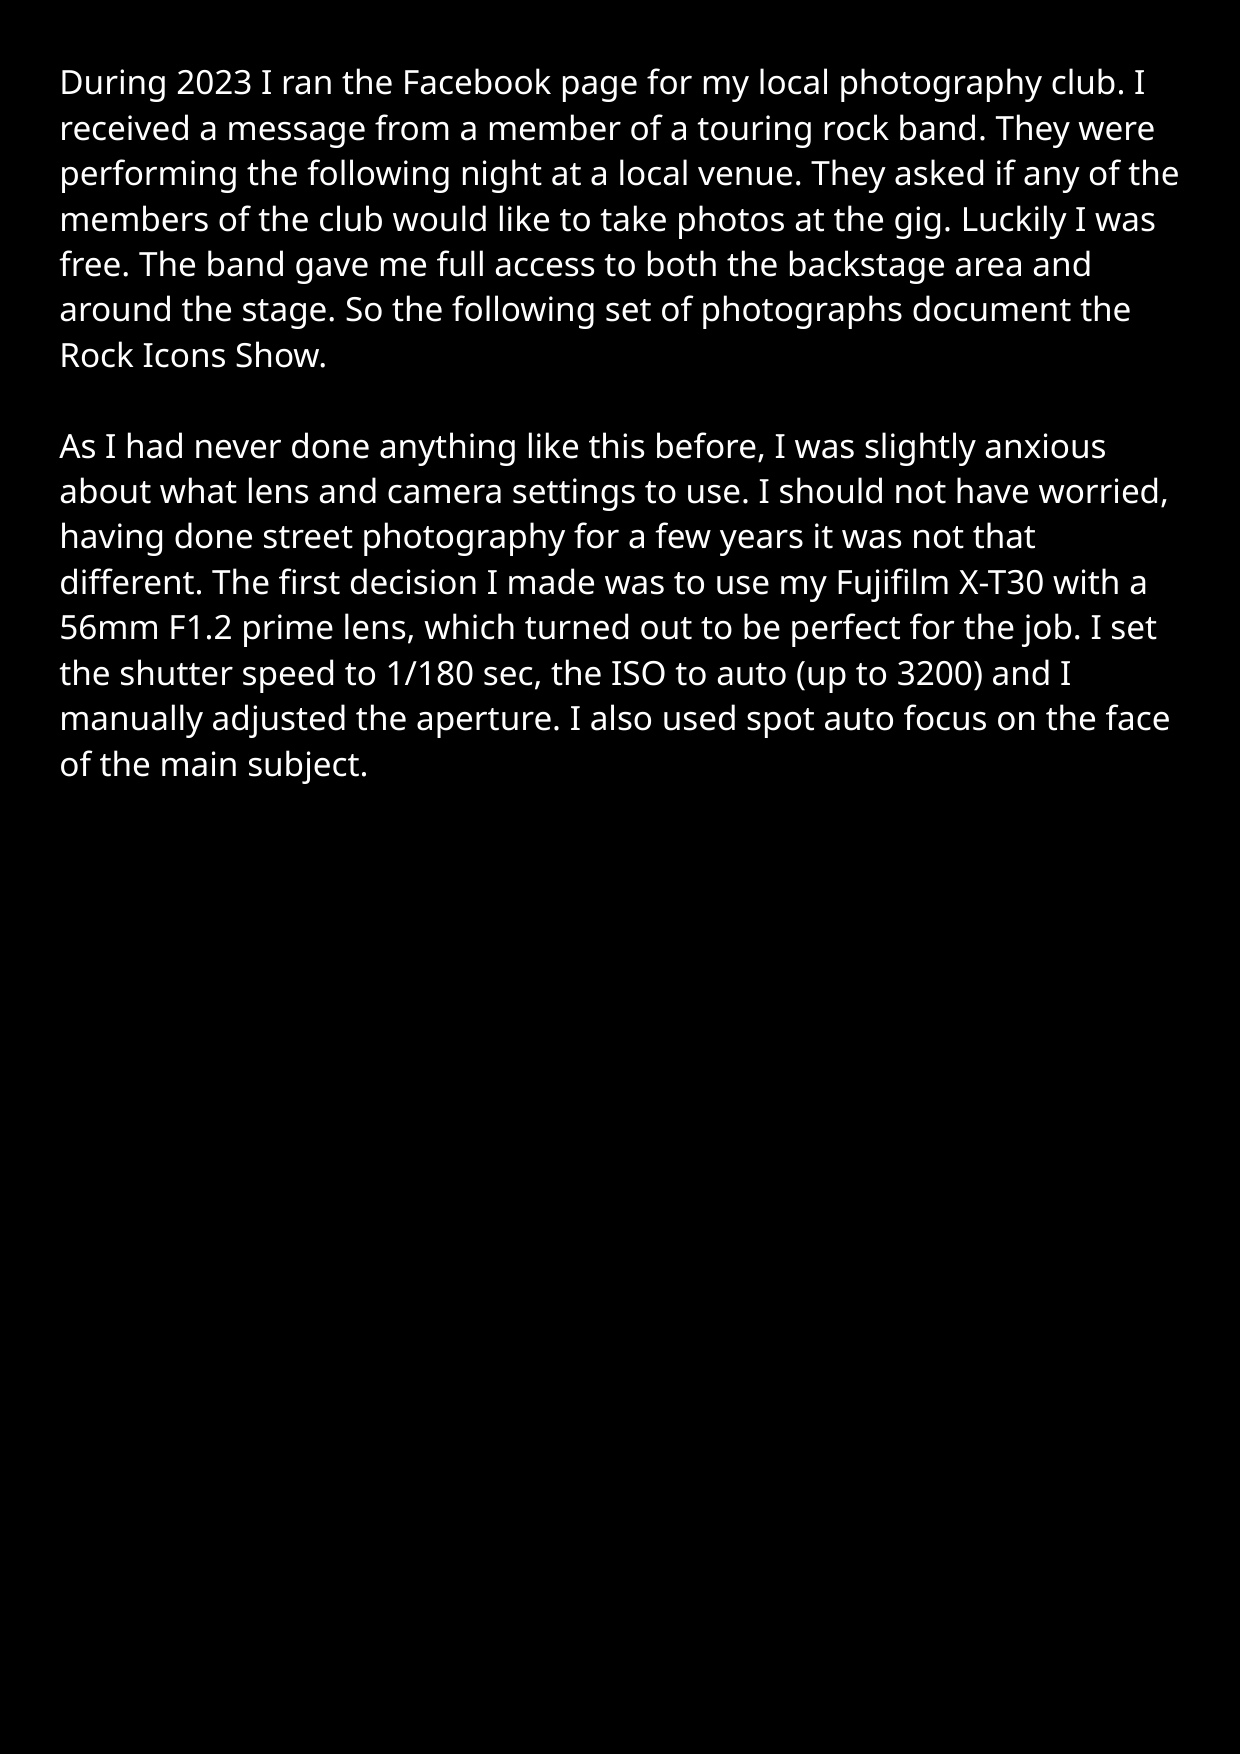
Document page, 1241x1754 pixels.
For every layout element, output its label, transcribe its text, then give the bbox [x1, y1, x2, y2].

text During 2023 I ran the Facebook page for my local photography club. I received a message from a member of a touring rock band. They were performing the following night at a local venue. They asked if any of the members of the club would like to take photos at the gig. Luckily I was free. The band gave me full access to both the backstage area and around the stage. So the following set of photographs document the Rock Icons Show. [59, 59, 1181, 377]
text As I had never done anything like this before, I was slightly anxious about what lens and camera settings to use. I should not have worried, having done street photography for a few years it was not that different. The first decision I made was to use my Fujifilm X-T30 with a 56mm F1.2 prime lens, which turned out to be perfect for the job. I set the shutter speed to 1/180 sec, the ISO to auto (up to 3200) and I manually adjusted the aperture. I also used spot auto focus on the face of the main subject. [59, 422, 1181, 786]
